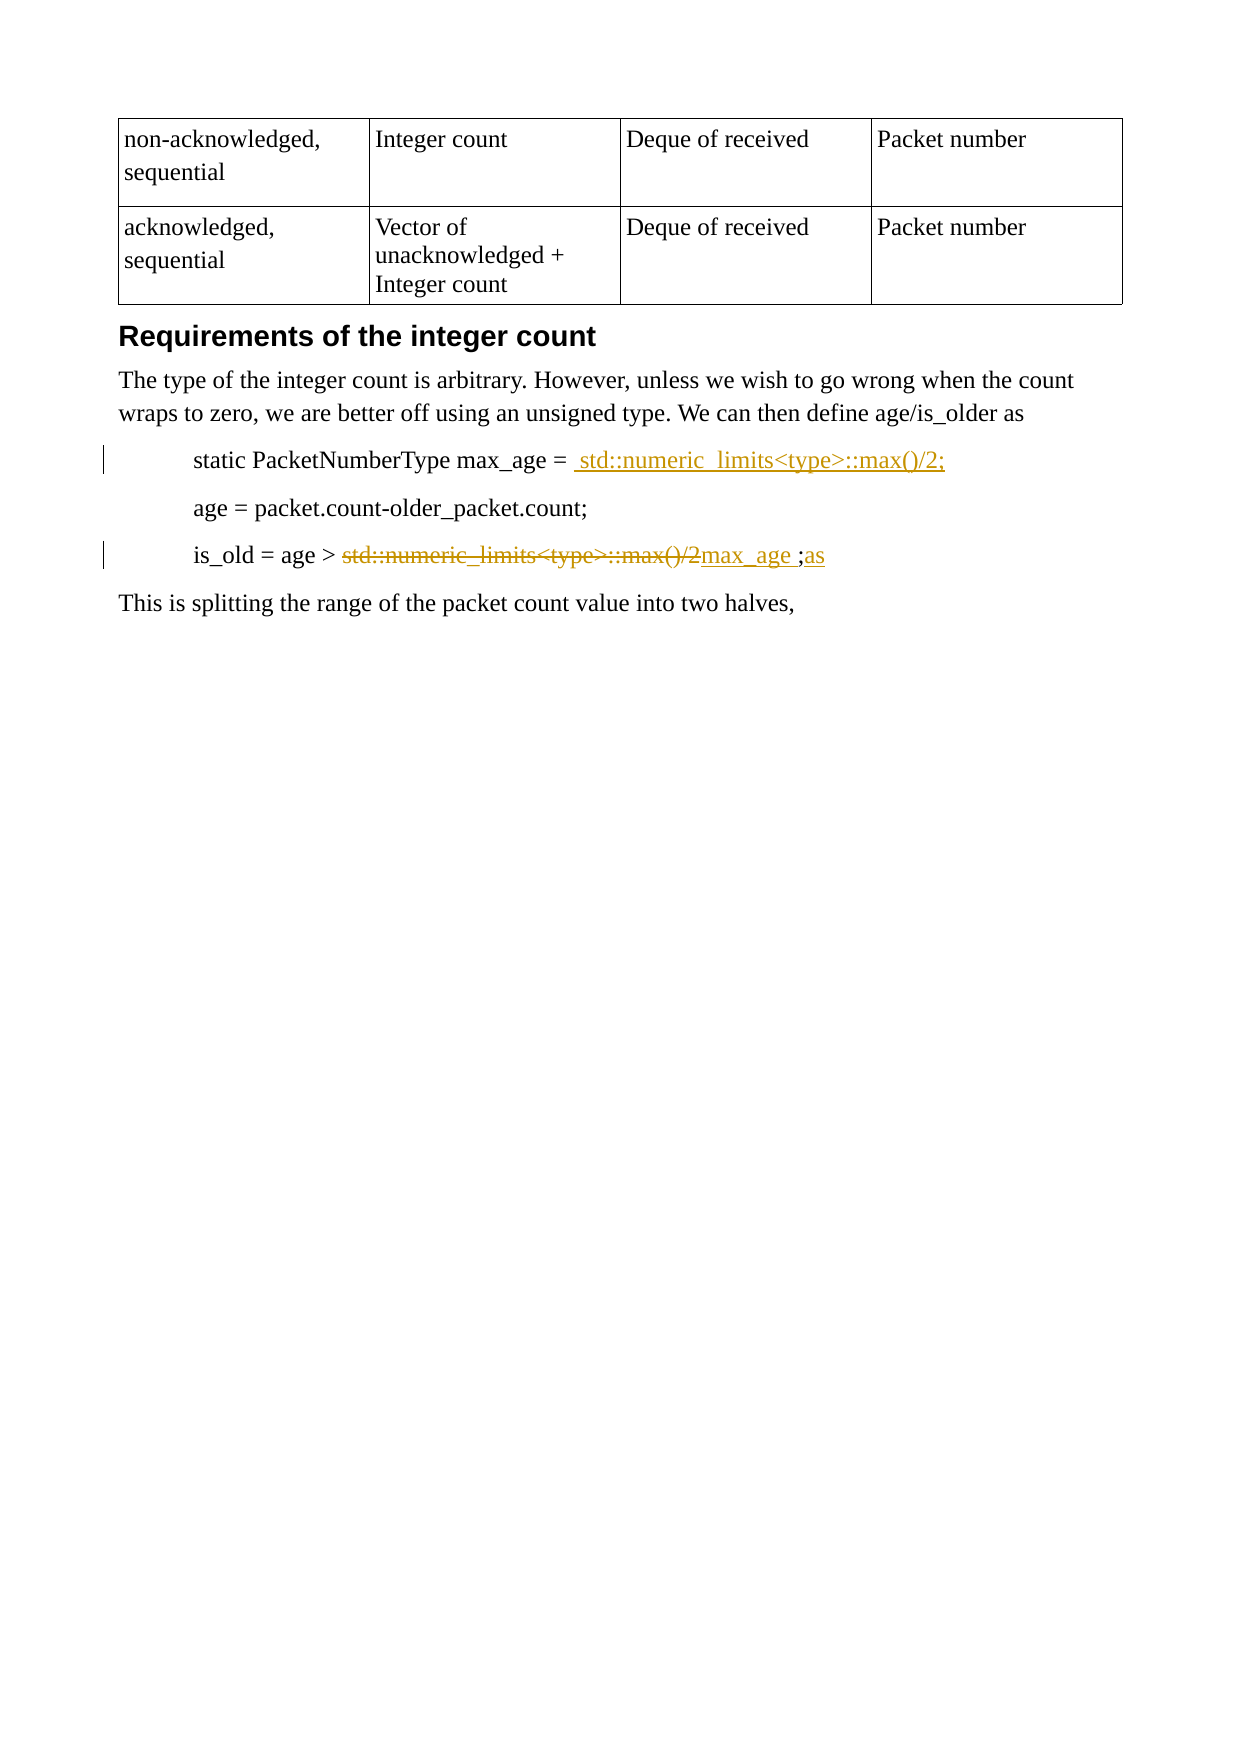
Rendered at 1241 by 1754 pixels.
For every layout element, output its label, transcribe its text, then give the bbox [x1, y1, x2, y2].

table_cell acknowledged, sequential [119, 207, 369, 304]
table_cell Packet number [872, 207, 1122, 304]
table_cell Deque of received [621, 119, 871, 206]
table_cell Vector of unacknowledged + Integer count [370, 207, 620, 304]
table_cell Integer count [370, 119, 620, 206]
text static PacketNumberType max_age = std::numeric_limits<type>::max()/2; [118, 445, 1122, 474]
text This is splitting the range of the packet count value into two halves, [118, 588, 1122, 617]
table_cell non-acknowledged, sequential [119, 119, 369, 206]
table_cell Deque of received [621, 207, 871, 304]
text is_old = age > max_age ;as [118, 541, 1122, 569]
subtitle Requirements of the integer count [118, 318, 1122, 352]
table_cell Packet number [872, 119, 1122, 206]
text The type of the integer count is arbitrary. However, unless we wish to go wrong when the count wraps to zero, we are better off using an unsigned type. We can then define age/is_older as [118, 365, 1122, 427]
text age = packet.count-older_packet.count; [118, 493, 1122, 522]
